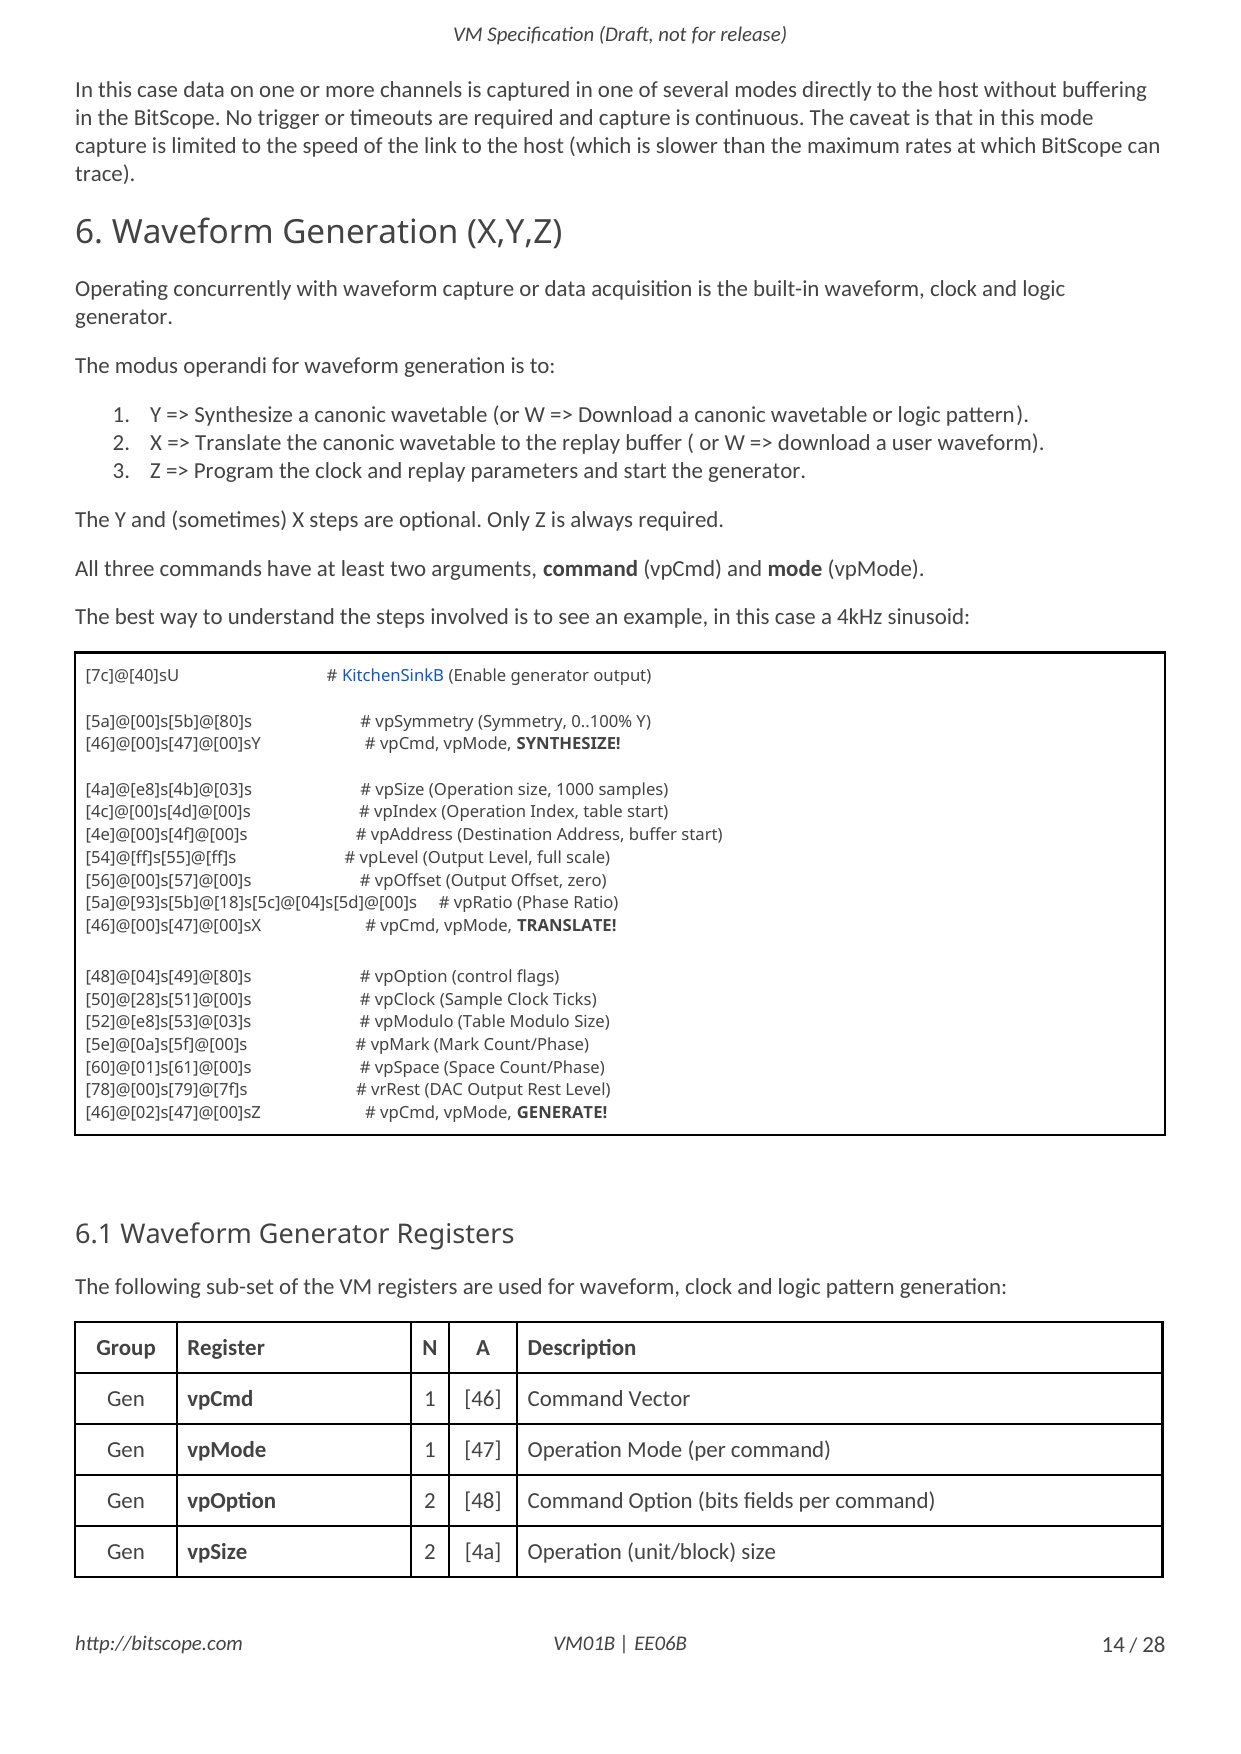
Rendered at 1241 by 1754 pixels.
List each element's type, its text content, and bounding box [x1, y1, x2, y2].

table_cell 2 [412, 1527, 448, 1576]
list X => Translate the canonic wavetable to the replay buffer ( or W => download a user waveform). [112, 428, 1165, 456]
table_header [7c]@[40]sU # KitchenSinkB (Enable generator output) [5a]@[00]s[5b]@[80]s # vpSymmetry (Symmetry, 0..100% Y) [46]@[00]s[47]@[00]sY # vpCmd, vpMode, SYNTHESIZE! [4a]@[e8]s[4b]@[03]s # vpSize (Operation size, 1000 samples) [4c]@[00]s[4d]@[00]s # vpIndex (Operation Index, table start) [4e]@[00]s[4f]@[00]s # vpAddress (Destination Address, buffer start) [54]@[ff]s[55]@[ff]s # vpLevel (Output Level, full scale) [56]@[00]s[57]@[00]s # vpOffset (Output Offset, zero) [5a]@[93]s[5b]@[18]s[5c]@[04]s[5d]@[00]s # vpRatio (Phase Ratio) [46]@[00]s[47]@[00]sX # vpCmd, vpMode, TRANSLATE! [48]@[04]s[49]@[80]s # vpOption (control flags) [50]@[28]s[51]@[00]s # vpClock (Sample Clock Ticks) [52]@[e8]s[53]@[03]s # vpModulo (Table Modulo Size) [5e]@[0a]s[5f]@[00]s # vpMark (Mark Count/Phase) [60]@[01]s[61]@[00]s # vpSpace (Space Count/Phase) [78]@[00]s[79]@[7f]s # vrRest (DAC Output Rest Level) [46]@[02]s[47]@[00]sZ # vpCmd, vpMode, GENERATE! [76, 654, 1164, 1134]
list Z => Program the clock and replay parameters and start the generator. [112, 456, 1165, 484]
subtitle 6.1 Waveform Generator Registers [75, 1214, 1165, 1251]
table_cell Gen [76, 1374, 176, 1423]
table_cell [47] [450, 1425, 516, 1474]
table_cell 2 [412, 1476, 448, 1525]
table_cell vpSize [178, 1527, 410, 1576]
table_header Register [178, 1323, 410, 1372]
table_cell vpOption [178, 1476, 410, 1525]
text In this case data on one or more channels is captured in one of several modes directly to the host without buffering in the BitScope. No trigger or timeouts are required and capture is continuous. The caveat is that in this mode capture is limited to the speed of the link to the host (which is slower than the maximum rates at which BitScope can trace). [75, 75, 1165, 187]
table_cell Gen [76, 1476, 176, 1525]
text The following sub-set of the VM registers are used for waveform, clock and logic pattern generation: [75, 1272, 1165, 1300]
table_cell Gen [76, 1425, 176, 1474]
table_cell [48] [450, 1476, 516, 1525]
list Y => Synthesize a canonic wavetable (or W => Download a canonic wavetable or logic pattern). [112, 400, 1165, 428]
table_cell Operation Mode (per command) [518, 1425, 1161, 1474]
table_header Description [518, 1323, 1161, 1372]
table_cell vpCmd [178, 1374, 410, 1423]
table_header N [412, 1323, 448, 1372]
table_cell Command Option (bits fields per command) [518, 1476, 1161, 1525]
table_cell Gen [76, 1527, 176, 1576]
table_cell [46] [450, 1374, 516, 1423]
table_cell 1 [412, 1374, 448, 1423]
table_cell vpMode [178, 1425, 410, 1474]
table_header Group [76, 1323, 176, 1372]
text All three commands have at least two arguments, command (vpCmd) and mode (vpMode). [75, 554, 1165, 582]
text The Y and (sometimes) X steps are optional. Only Z is always required. [75, 505, 1165, 533]
table_cell [4a] [450, 1527, 516, 1576]
text Operating concurrently with waveform capture or data acquisition is the built-in waveform, clock and logic generator. [75, 274, 1165, 330]
text The best way to understand the steps involved is to see an example, in this case a 4kHz sinusoid: [75, 602, 1165, 631]
table_cell 1 [412, 1425, 448, 1474]
table_cell Operation (unit/block) size [518, 1527, 1161, 1576]
text The modus operandi for waveform generation is to: [75, 351, 1165, 379]
table_header A [450, 1323, 516, 1372]
table_cell Command Vector [518, 1374, 1161, 1423]
subtitle 6. Waveform Generation (X,Y,Z) [75, 208, 1165, 253]
